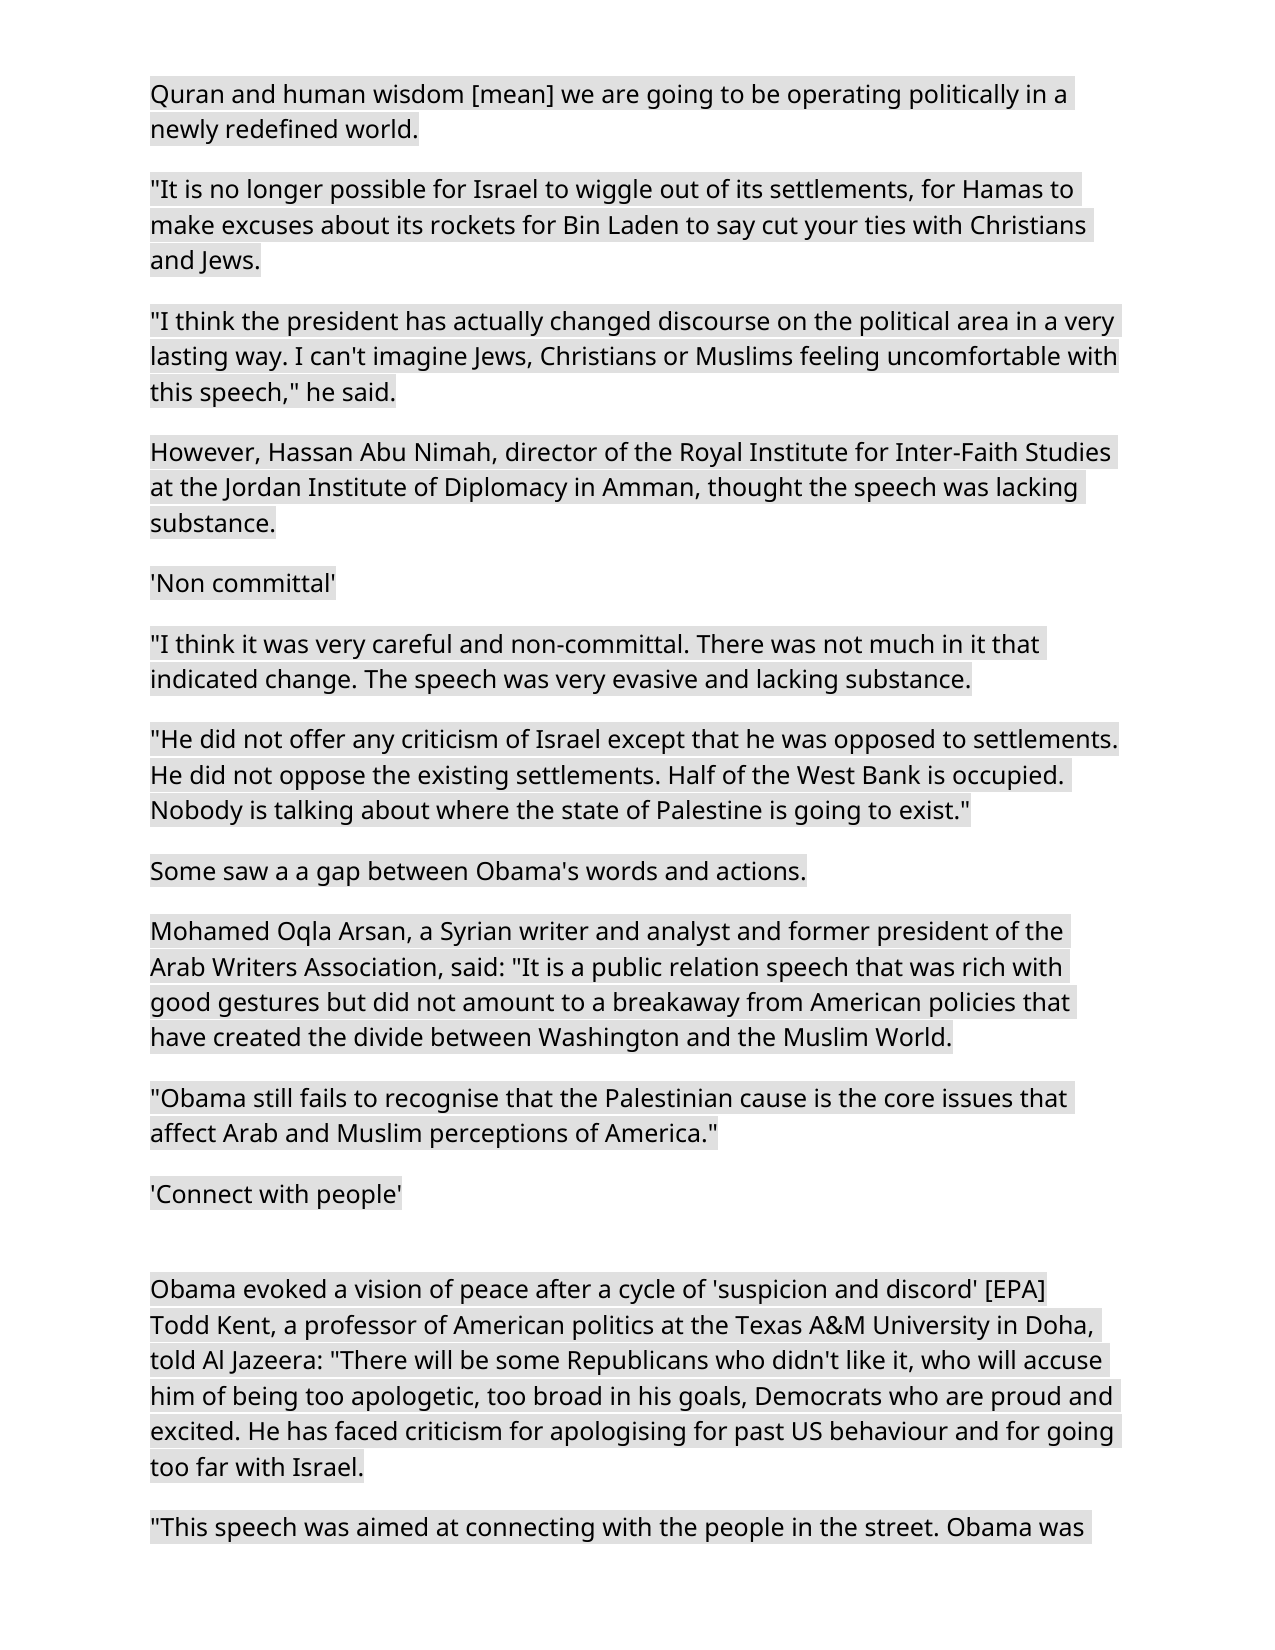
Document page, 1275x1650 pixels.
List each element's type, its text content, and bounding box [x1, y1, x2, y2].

text "This speech was aimed at connecting with the people in the street. Obama was [150, 1508, 1125, 1544]
text Mohamed Oqla Arsan, a Syrian writer and analyst and former president of the Arab Writers Association, said: "It is a public relation speech that was rich with good gestures but did not amount to a breakaway from American policies that have created the divide between Washington and the Muslim World. [150, 912, 1125, 1054]
text 'Connect with people' [150, 1175, 1125, 1210]
text "It is no longer possible for Israel to wiggle out of its settlements, for Hamas to make excuses about its rockets for Bin Laden to say cut your ties with Christians and Jews. [150, 171, 1125, 277]
text "He did not offer any criticism of Israel except that he was opposed to settlements. He did not oppose the existing settlements. Half of the West Bank is occupied. Nobody is talking about where the state of Palestine is going to exist." [150, 721, 1125, 827]
text Obama evoked a vision of peace after a cycle of 'suspicion and discord' [EPA] Todd Kent, a professor of American politics at the Texas A&M University in Doha, told Al Jazeera: "There will be some Republicans who didn't like it, who will accuse him of being too apologetic, too broad in his goals, Democrats who are proud and excited. He has faced criticism for apologising for past US behaviour and for going too far with Israel. [150, 1235, 1125, 1483]
text "I think the president has actually changed discourse on the political area in a very lasting way. I can't imagine Jews, Christians or Muslims feeling uncomfortable with this speech," he said. [150, 302, 1125, 408]
text "I think it was very careful and non-committal. There was not much in it that indicated change. The speech was very evasive and lacking substance. [150, 625, 1125, 696]
text Some saw a a gap between Obama's words and actions. [150, 852, 1125, 887]
text Quran and human wisdom [mean] we are going to be operating politically in a newly redefined world. [150, 75, 1125, 146]
text However, Hassan Abu Nimah, director of the Royal Institute for Inter-Faith Studies at the Jordan Institute of Diplomacy in Amman, thought the speech was lacking substance. [150, 433, 1125, 539]
text 'Non committal' [150, 564, 1125, 600]
text "Obama still fails to recognise that the Palestinian cause is the core issues that affect Arab and Muslim perceptions of America." [150, 1079, 1125, 1150]
